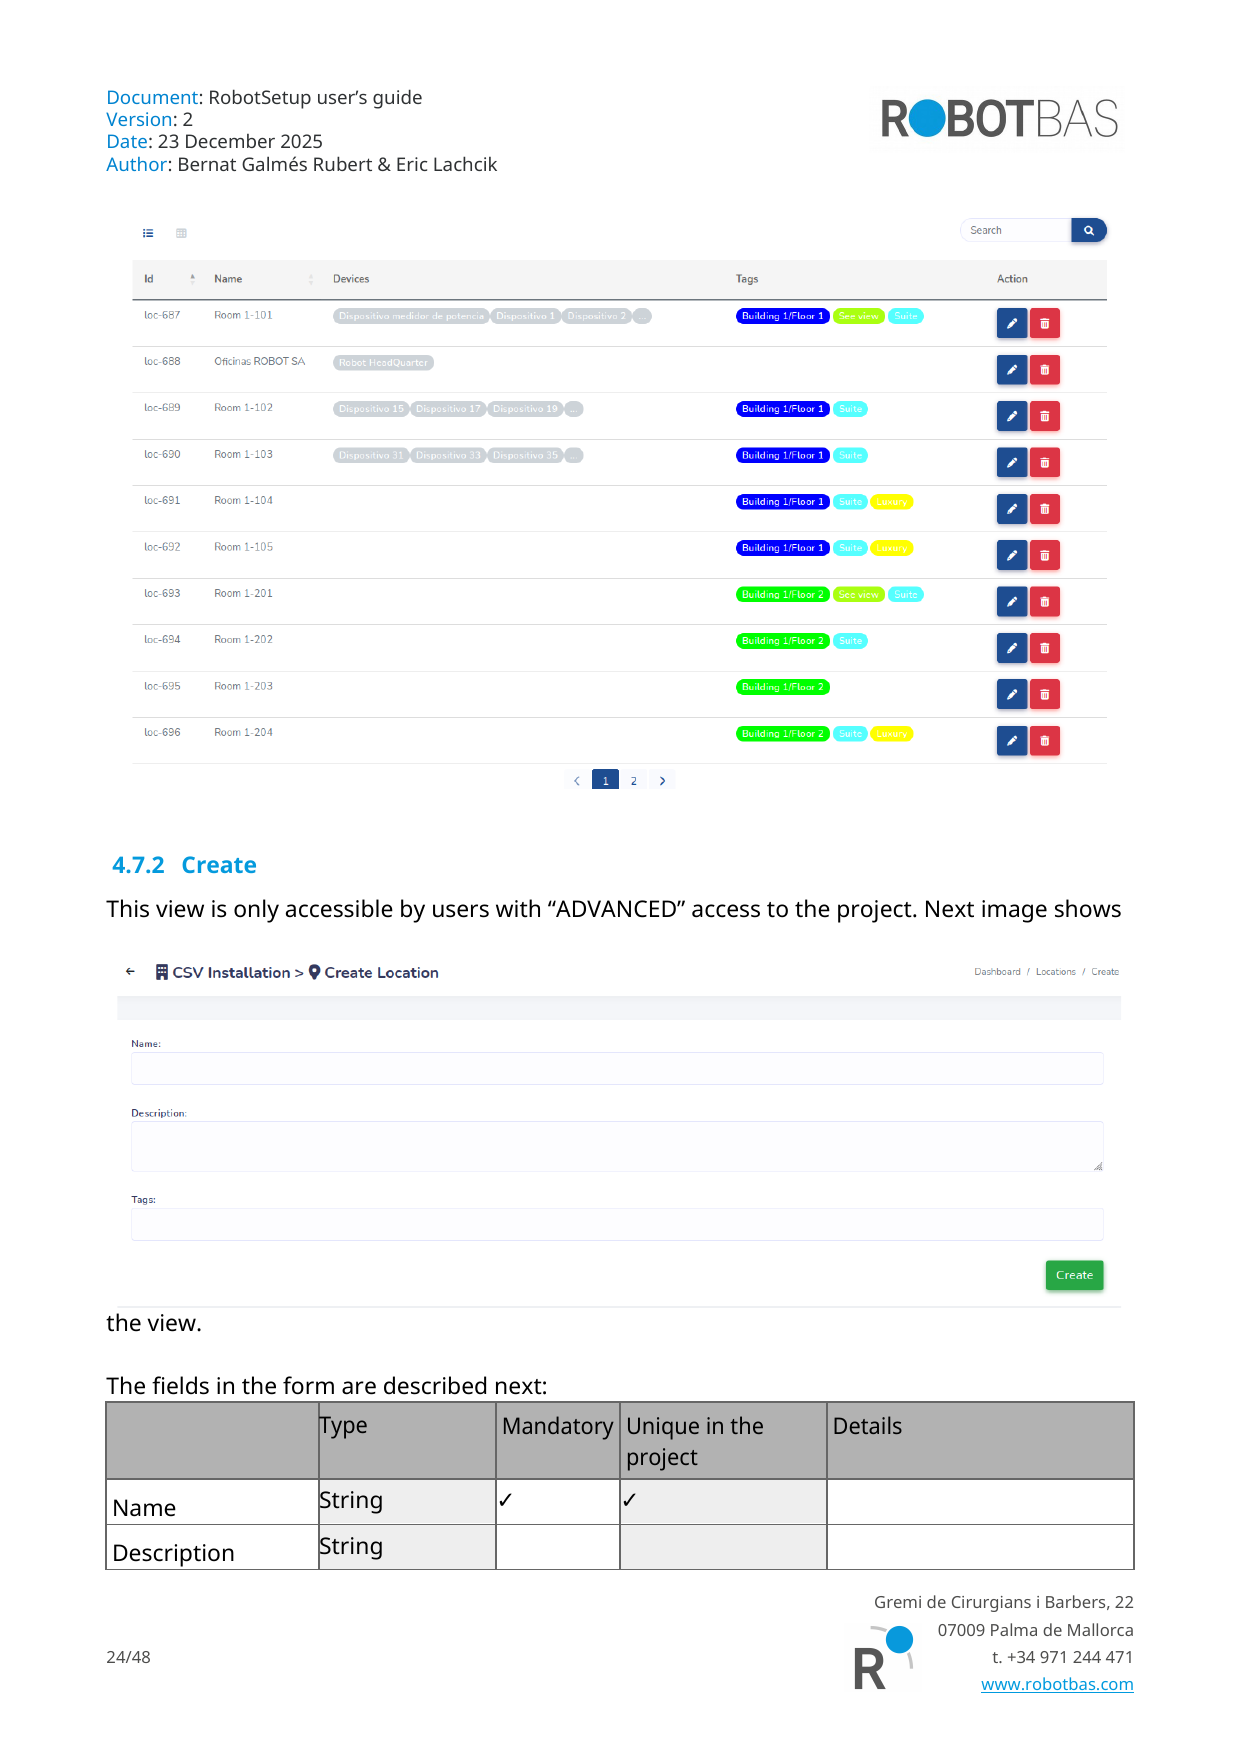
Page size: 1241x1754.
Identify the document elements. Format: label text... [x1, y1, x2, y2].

picture [117, 951, 1122, 1308]
picture [118, 205, 1123, 789]
table_header [107, 1403, 318, 1478]
table_header Unique in the project [621, 1403, 826, 1478]
text This view is only accessible by users with “ADVANCED” access to the project. Next image shows the view. [106, 893, 1134, 1338]
table_header Type [320, 1403, 495, 1478]
table_cell [828, 1480, 1133, 1523]
text The fields in the form are described next: [106, 1370, 1134, 1401]
table_cell ✓ [621, 1480, 826, 1523]
subtitle Create [106, 849, 1134, 880]
table_cell [621, 1525, 826, 1569]
table_cell ✓ [497, 1480, 619, 1523]
table_cell Description [107, 1525, 318, 1569]
picture [844, 1623, 923, 1692]
table_cell [497, 1525, 619, 1569]
picture [869, 86, 1125, 153]
table_cell String [320, 1480, 495, 1523]
table_header Mandatory [497, 1403, 619, 1478]
table_cell [828, 1525, 1133, 1569]
table_cell String [320, 1525, 495, 1569]
table_cell Name [107, 1480, 318, 1523]
table_header Details [828, 1403, 1133, 1478]
